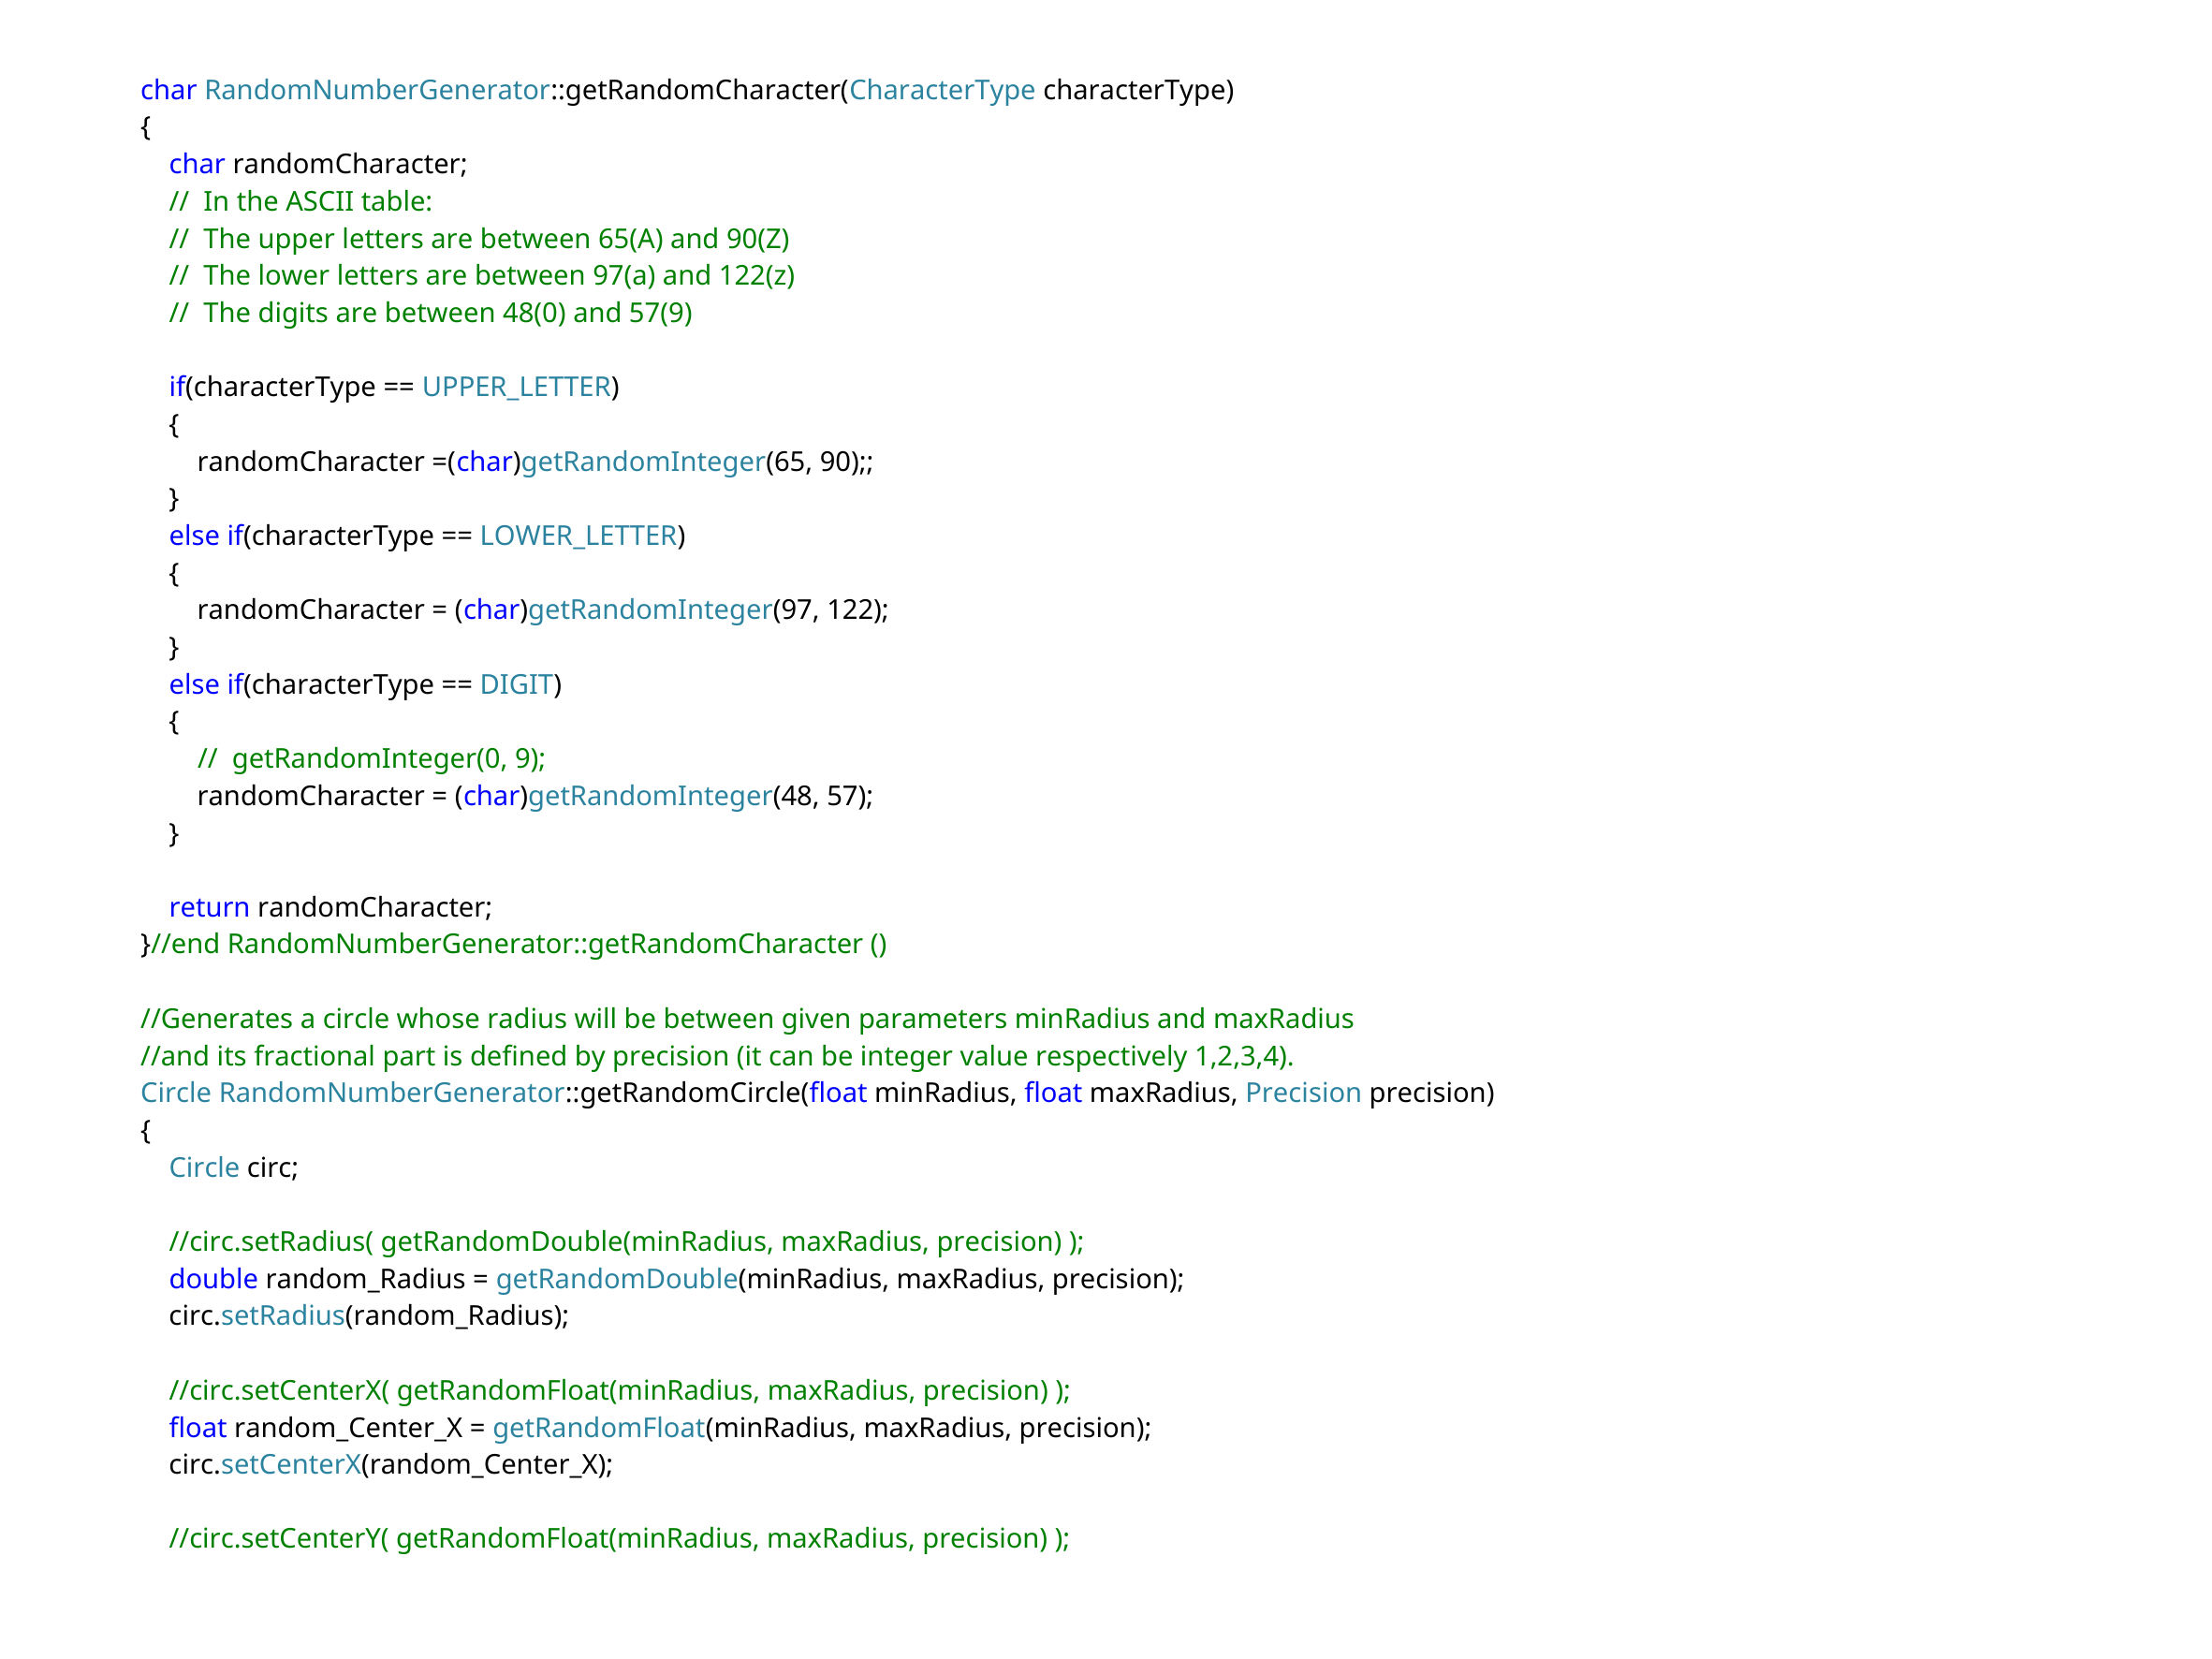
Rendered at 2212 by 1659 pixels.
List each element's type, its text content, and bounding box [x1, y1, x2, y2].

text // The upper letters are between 65(A) and 90(Z) [140, 219, 2071, 256]
text randomCharacter =(char)getRandomInteger(65, 90);; [140, 442, 2071, 479]
text double random_Radius = getRandomDouble(minRadius, maxRadius, precision); [140, 1259, 2071, 1297]
text { [140, 404, 2071, 442]
text circ.setCenterX(random_Center_X); [140, 1445, 2071, 1482]
text // getRandomInteger(0, 9); [140, 739, 2071, 776]
text //circ.setRadius( getRandomDouble(minRadius, maxRadius, precision) ); [140, 1222, 2071, 1259]
text //circ.setCenterY( getRandomFloat(minRadius, maxRadius, precision) ); [140, 1520, 2071, 1556]
text float random_Center_X = getRandomFloat(minRadius, maxRadius, precision); [140, 1408, 2071, 1445]
text randomCharacter = (char)getRandomInteger(97, 122); [140, 591, 2071, 627]
text //and its fractional part is defined by precision (it can be integer value respectively 1,2,3,4). [140, 1036, 2071, 1074]
text circ.setRadius(random_Radius); [140, 1297, 2071, 1333]
text { [140, 1110, 2071, 1148]
text else if(characterType == LOWER_LETTER) [140, 516, 2071, 553]
text } [140, 479, 2071, 516]
text // The digits are between 48(0) and 57(9) [140, 293, 2071, 330]
text { [140, 553, 2071, 591]
text return randomCharacter; [140, 888, 2071, 925]
text } [140, 814, 2071, 850]
text // The lower letters are between 97(a) and 122(z) [140, 256, 2071, 293]
text Circle circ; [140, 1148, 2071, 1185]
text //Generates a circle whose radius will be between given parameters minRadius and maxRadius [140, 999, 2071, 1036]
text { [140, 702, 2071, 739]
text //circ.setCenterX( getRandomFloat(minRadius, maxRadius, precision) ); [140, 1371, 2071, 1408]
text char randomCharacter; [140, 144, 2071, 182]
text randomCharacter = (char)getRandomInteger(48, 57); [140, 776, 2071, 814]
text } [140, 627, 2071, 665]
text Circle RandomNumberGenerator::getRandomCircle(float minRadius, float maxRadius, Precision precision) [140, 1074, 2071, 1110]
text else if(characterType == DIGIT) [140, 665, 2071, 702]
text char RandomNumberGenerator::getRandomCharacter(CharacterType characterType) [140, 70, 2071, 108]
text if(characterType == UPPER_LETTER) [140, 367, 2071, 404]
text // In the ASCII table: [140, 182, 2071, 219]
text }//end RandomNumberGenerator::getRandomCharacter () [140, 925, 2071, 962]
text { [140, 108, 2071, 144]
